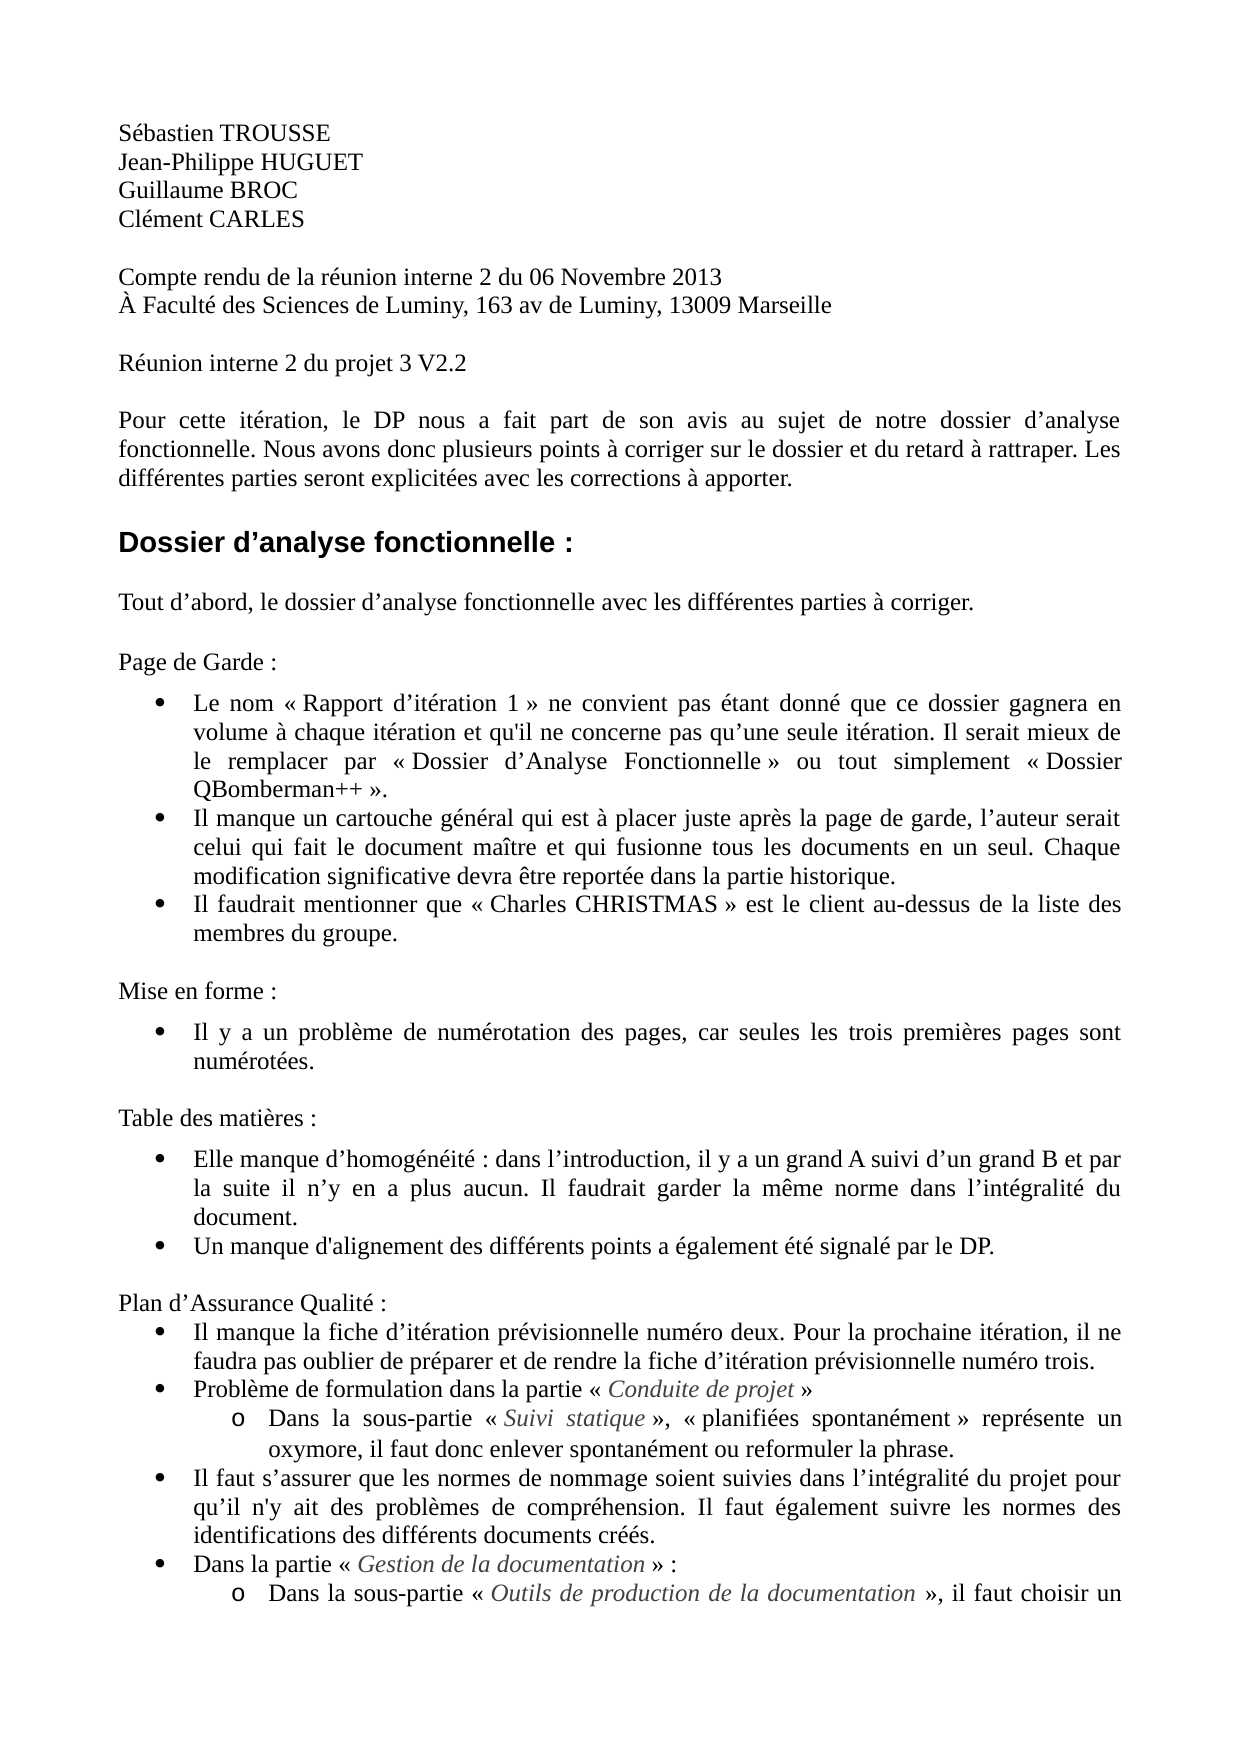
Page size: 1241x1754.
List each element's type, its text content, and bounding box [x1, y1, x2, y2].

subtitle Dossier d’analyse fonctionnelle : [118, 525, 1122, 558]
list Problème de formulation dans la partie « Conduite de projet » [156, 1374, 1122, 1403]
text Compte rendu de la réunion interne 2 du 06 Novembre 2013 [118, 262, 1122, 291]
text Jean-Philippe HUGUET [118, 147, 1122, 176]
text À Faculté des Sciences de Luminy, 163 av de Luminy, 13009 Marseille [118, 291, 1122, 319]
list Il faut s’assurer que les normes de nommage soient suivies dans l’intégralité du projet pour qu’il n'y ait des problèmes de compréhension. Il faut également suivre les normes des identifications des différents documents créés. [156, 1463, 1122, 1549]
text Réunion interne 2 du projet 3 V2.2 [118, 348, 1122, 377]
list Elle manque d’homogénéité : dans l’introduction, il y a un grand A suivi d’un grand B et par la suite il n’y en a plus aucun. Il faudrait garder la même norme dans l’intégralité du document. [156, 1144, 1122, 1231]
list Il faudrait mentionner que « Charles CHRISTMAS » est le client au-dessus de la liste des membres du groupe. [156, 889, 1122, 947]
list Il manque un cartouche général qui est à placer juste après la page de garde, l’auteur serait celui qui fait le document maître et qui fusionne tous les documents en un seul. Chaque modification significative devra être reportée dans la partie historique. [156, 803, 1122, 889]
list Le nom « Rapport d’itération 1 » ne convient pas étant donné que ce dossier gagnera en volume à chaque itération et qu'il ne concerne pas qu’une seule itération. Il serait mieux de le remplacer par « Dossier d’Analyse Fonctionnelle » ou tout simplement « Dossier QBomberman++ ». [156, 688, 1122, 803]
list Il manque la fiche d’itération prévisionnelle numéro deux. Pour la prochaine itération, il ne faudra pas oublier de préparer et de rendre la fiche d’itération prévisionnelle numéro trois. [156, 1317, 1122, 1374]
text Clément CARLES [118, 204, 1122, 233]
text Mise en forme : [118, 976, 1122, 1004]
text Guillaume BROC [118, 176, 1122, 204]
list Dans la sous-partie « Outils de production de la documentation », il faut choisir un [231, 1578, 1122, 1609]
list Dans la partie « Gestion de la documentation » : [156, 1549, 1122, 1578]
text Table des matières : [118, 1103, 1122, 1132]
list Dans la sous-partie « Suivi statique », « planifiées spontanément » représente un oxymore, il faut donc enlever spontanément ou reformuler la phrase. [231, 1403, 1122, 1463]
list Un manque d'alignement des différents points a également été signalé par le DP. [156, 1231, 1122, 1259]
text Page de Garde : [118, 647, 1122, 676]
text Tout d’abord, le dossier d’analyse fonctionnelle avec les différentes parties à corriger. [118, 587, 1122, 616]
text Pour cette itération, le DP nous a fait part de son avis au sujet de notre dossier d’analyse fonctionnelle. Nous avons donc plusieurs points à corriger sur le dossier et du retard à rattraper. Les différentes parties seront explicitées avec les corrections à apporter. [118, 406, 1122, 492]
list Il y a un problème de numérotation des pages, car seules les trois premières pages sont numérotées. [156, 1017, 1122, 1074]
text Plan d’Assurance Qualité : [118, 1288, 1122, 1317]
text Sébastien TROUSSE [118, 118, 1122, 147]
